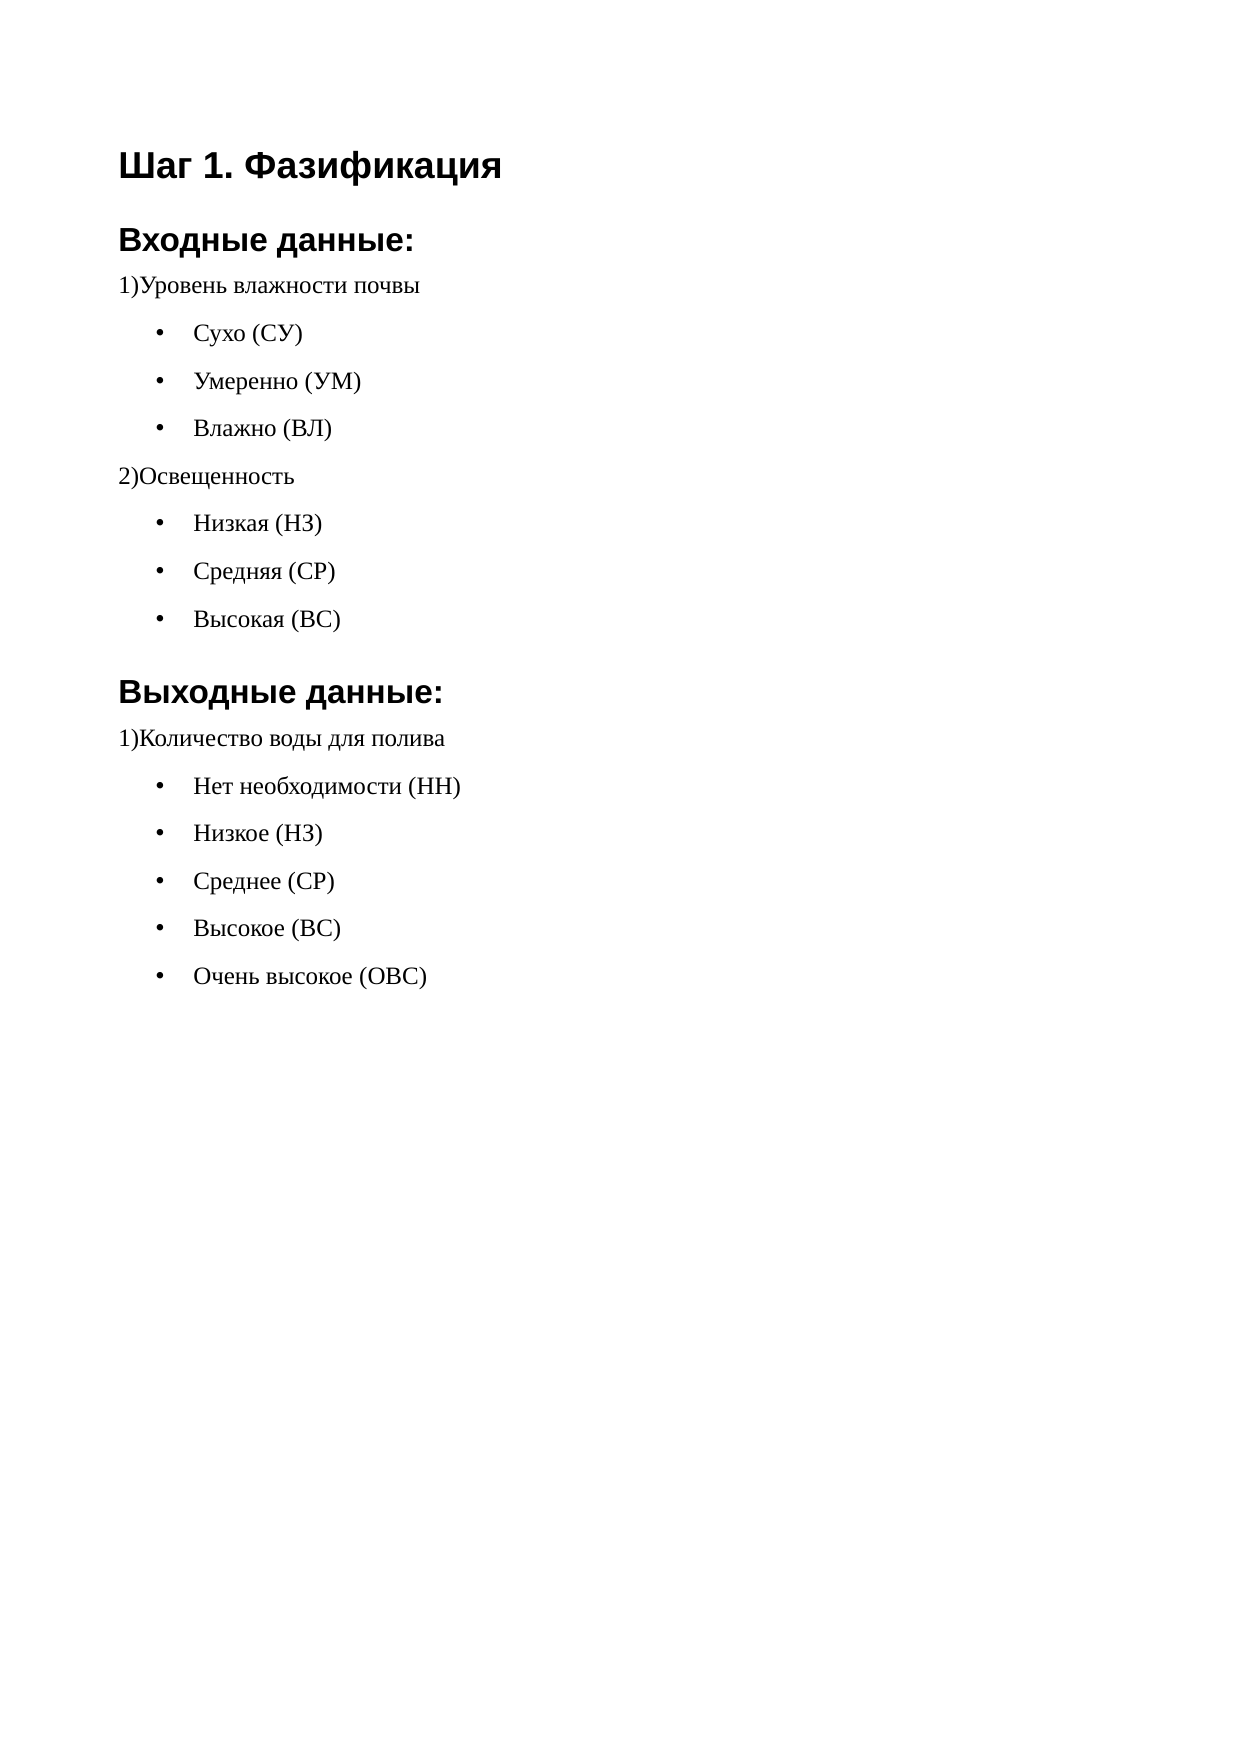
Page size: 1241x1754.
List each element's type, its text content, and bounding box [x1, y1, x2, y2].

subtitle Шаг 1. Фазификация [118, 143, 1122, 186]
list Высокая (ВС) [156, 604, 1122, 632]
list Низкая (НЗ) [156, 508, 1122, 537]
list Очень высокое (ОВС) [156, 961, 1122, 990]
list Высокое (ВС) [156, 913, 1122, 942]
list Среднее (СР) [156, 866, 1122, 895]
list Нет необходимости (НН) [156, 771, 1122, 799]
list Низкое (НЗ) [156, 818, 1122, 847]
list Средняя (СР) [156, 556, 1122, 585]
subtitle Входные данные: [118, 219, 1122, 258]
list Влажно (ВЛ) [156, 413, 1122, 442]
list Сухо (СУ) [156, 318, 1122, 347]
text 1)Уровень влажности почвы [118, 271, 1122, 299]
text 2)Освещенность [118, 461, 1122, 490]
subtitle Выходные данные: [118, 672, 1122, 711]
list Умеренно (УМ) [156, 366, 1122, 394]
text 1)Количество воды для полива [118, 723, 1122, 752]
